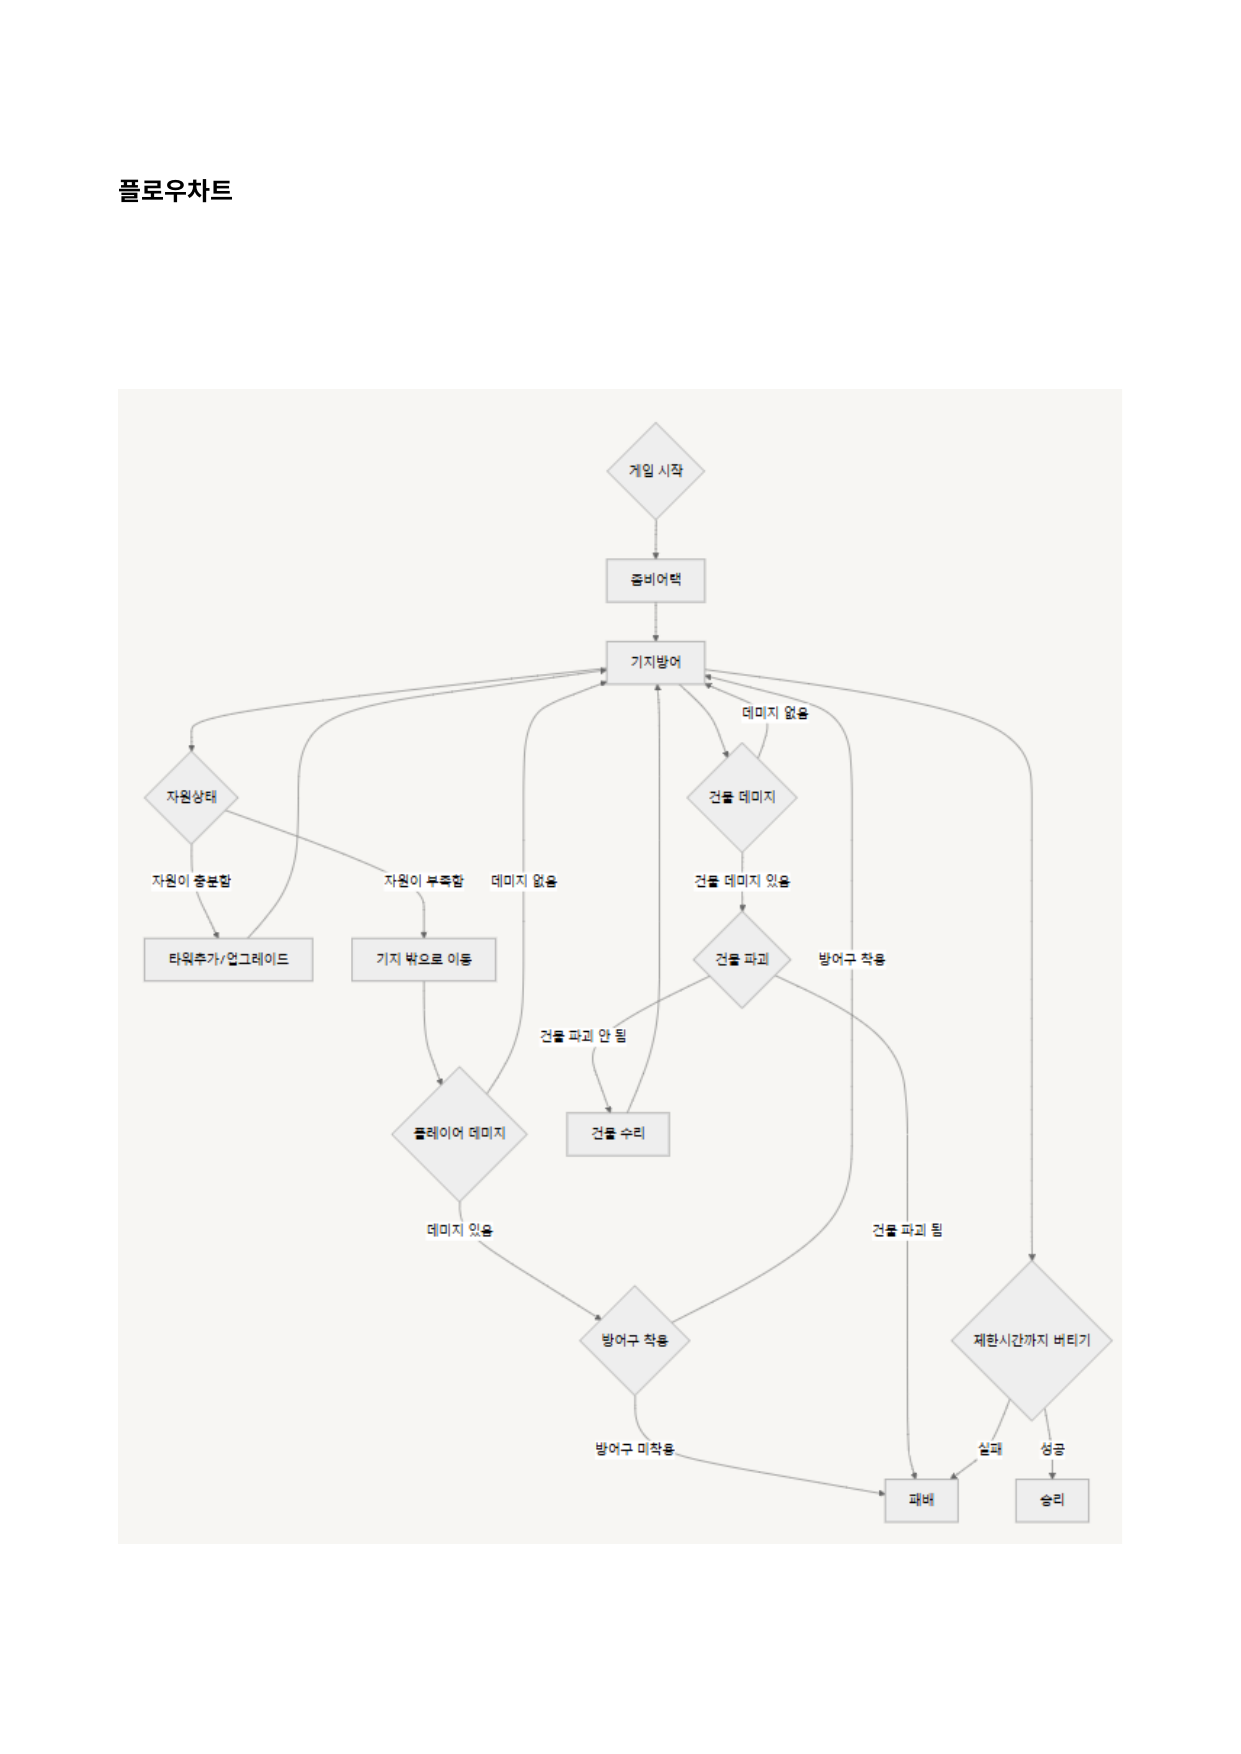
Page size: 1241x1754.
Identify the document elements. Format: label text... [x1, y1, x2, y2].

text 플로우차트 [118, 172, 1122, 208]
picture [118, 389, 1123, 1544]
